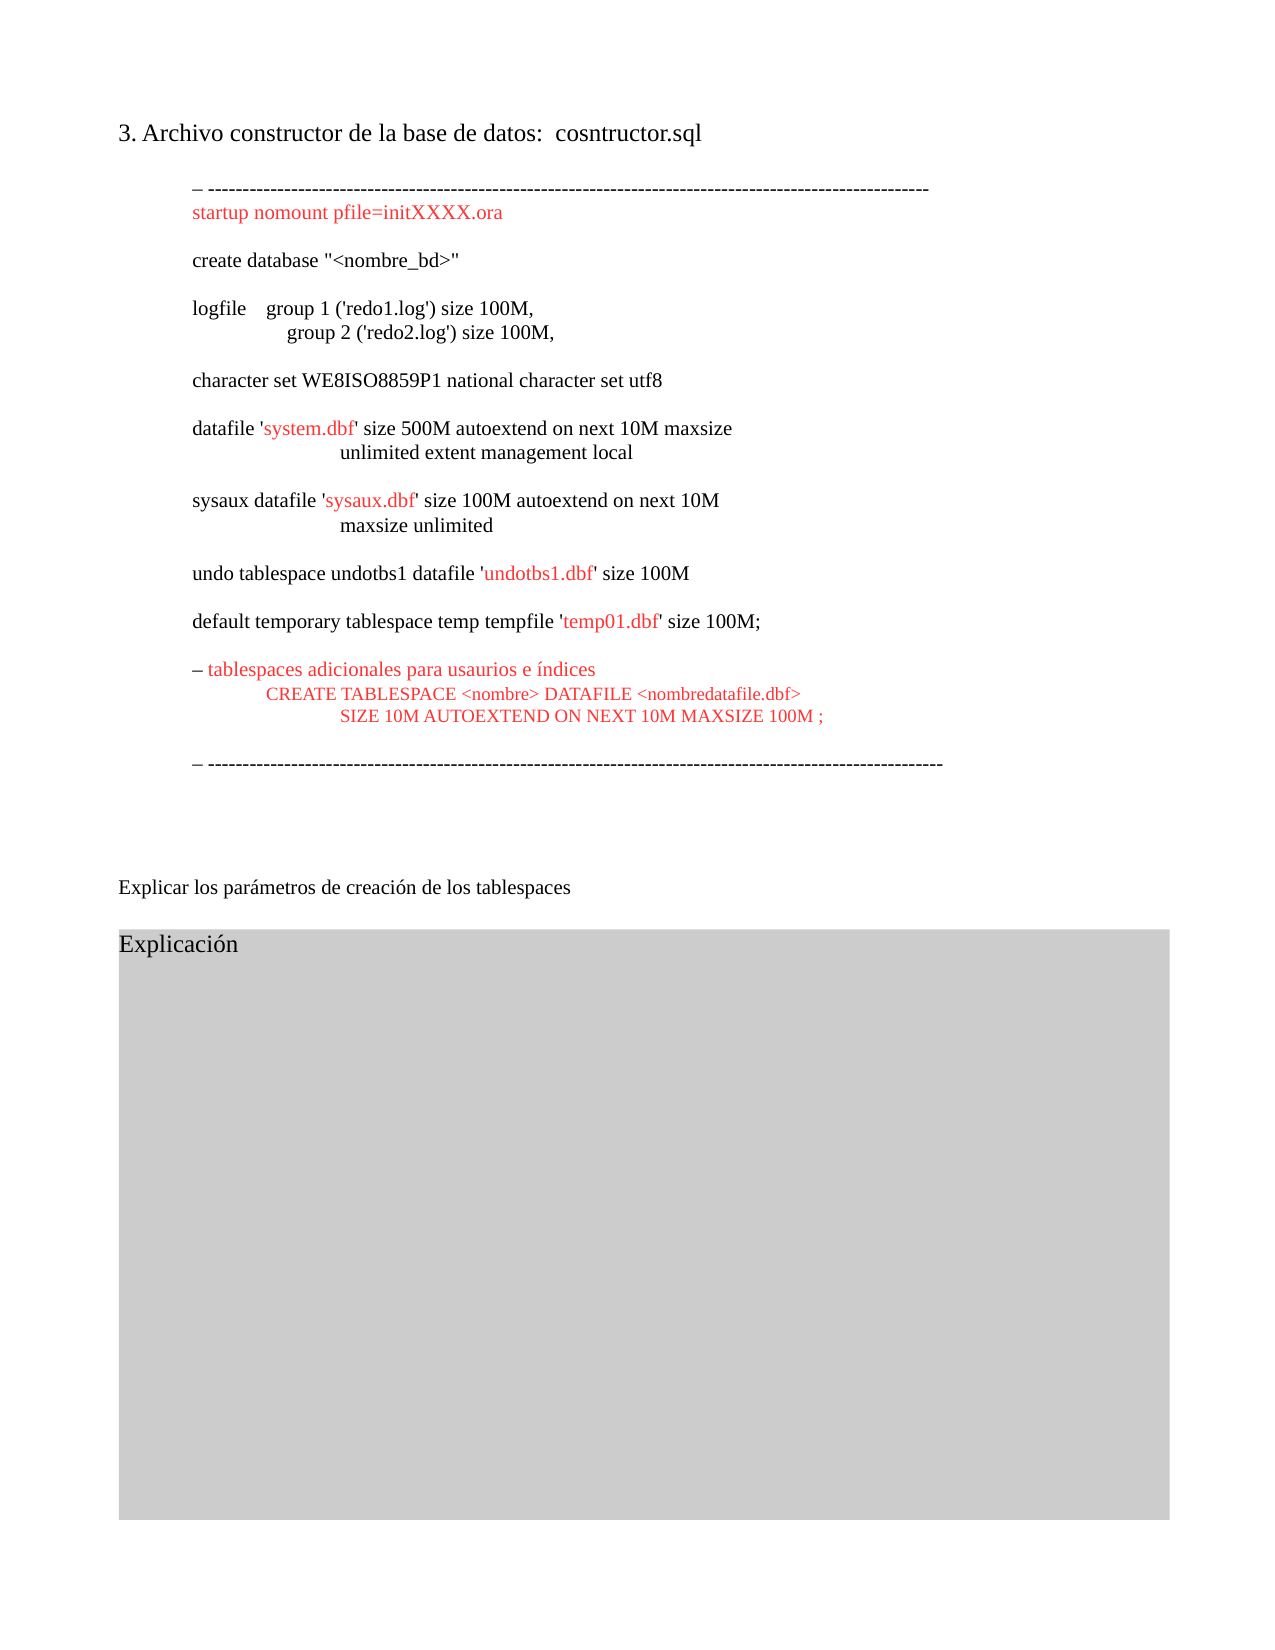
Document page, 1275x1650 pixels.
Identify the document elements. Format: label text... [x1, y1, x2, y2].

text maxsize unlimited [118, 512, 1157, 537]
text CREATE TABLESPACE <nombre> DATAFILE <nombredatafile.dbf> [118, 681, 1157, 705]
text – ---------------------------------------------------------------------------------------------------------- [118, 751, 1157, 775]
text SIZE 10M AUTOEXTEND ON NEXT 10M MAXSIZE 100M ; [118, 705, 1157, 727]
text unlimited extent management local [118, 440, 1157, 464]
text – -------------------------------------------------------------------------------------------------------- [118, 176, 1157, 200]
text 3. Archivo constructor de la base de datos: cosntructor.sql [118, 118, 1157, 147]
text startup nomount pfile=initXXXX.ora [118, 200, 1157, 224]
text default temporary tablespace temp tempfile 'temp01.dbf' size 100M; [118, 609, 1157, 633]
text sysaux datafile 'sysaux.dbf' size 100M autoextend on next 10M [118, 488, 1157, 512]
text undo tablespace undotbs1 datafile 'undotbs1.dbf' size 100M [118, 561, 1157, 585]
text create database "<nombre_bd>" [118, 248, 1157, 272]
text logfile group 1 ('redo1.log') size 100M, [118, 296, 1157, 320]
text Explicar los parámetros de creación de los tablespaces [118, 875, 1157, 899]
text character set WE8ISO8859P1 national character set utf8 [118, 368, 1157, 392]
text group 2 ('redo2.log') size 100M, [118, 320, 1157, 344]
text – tablespaces adicionales para usaurios e índices [118, 657, 1157, 681]
text datafile 'system.dbf' size 500M autoextend on next 10M maxsize [118, 416, 1157, 440]
